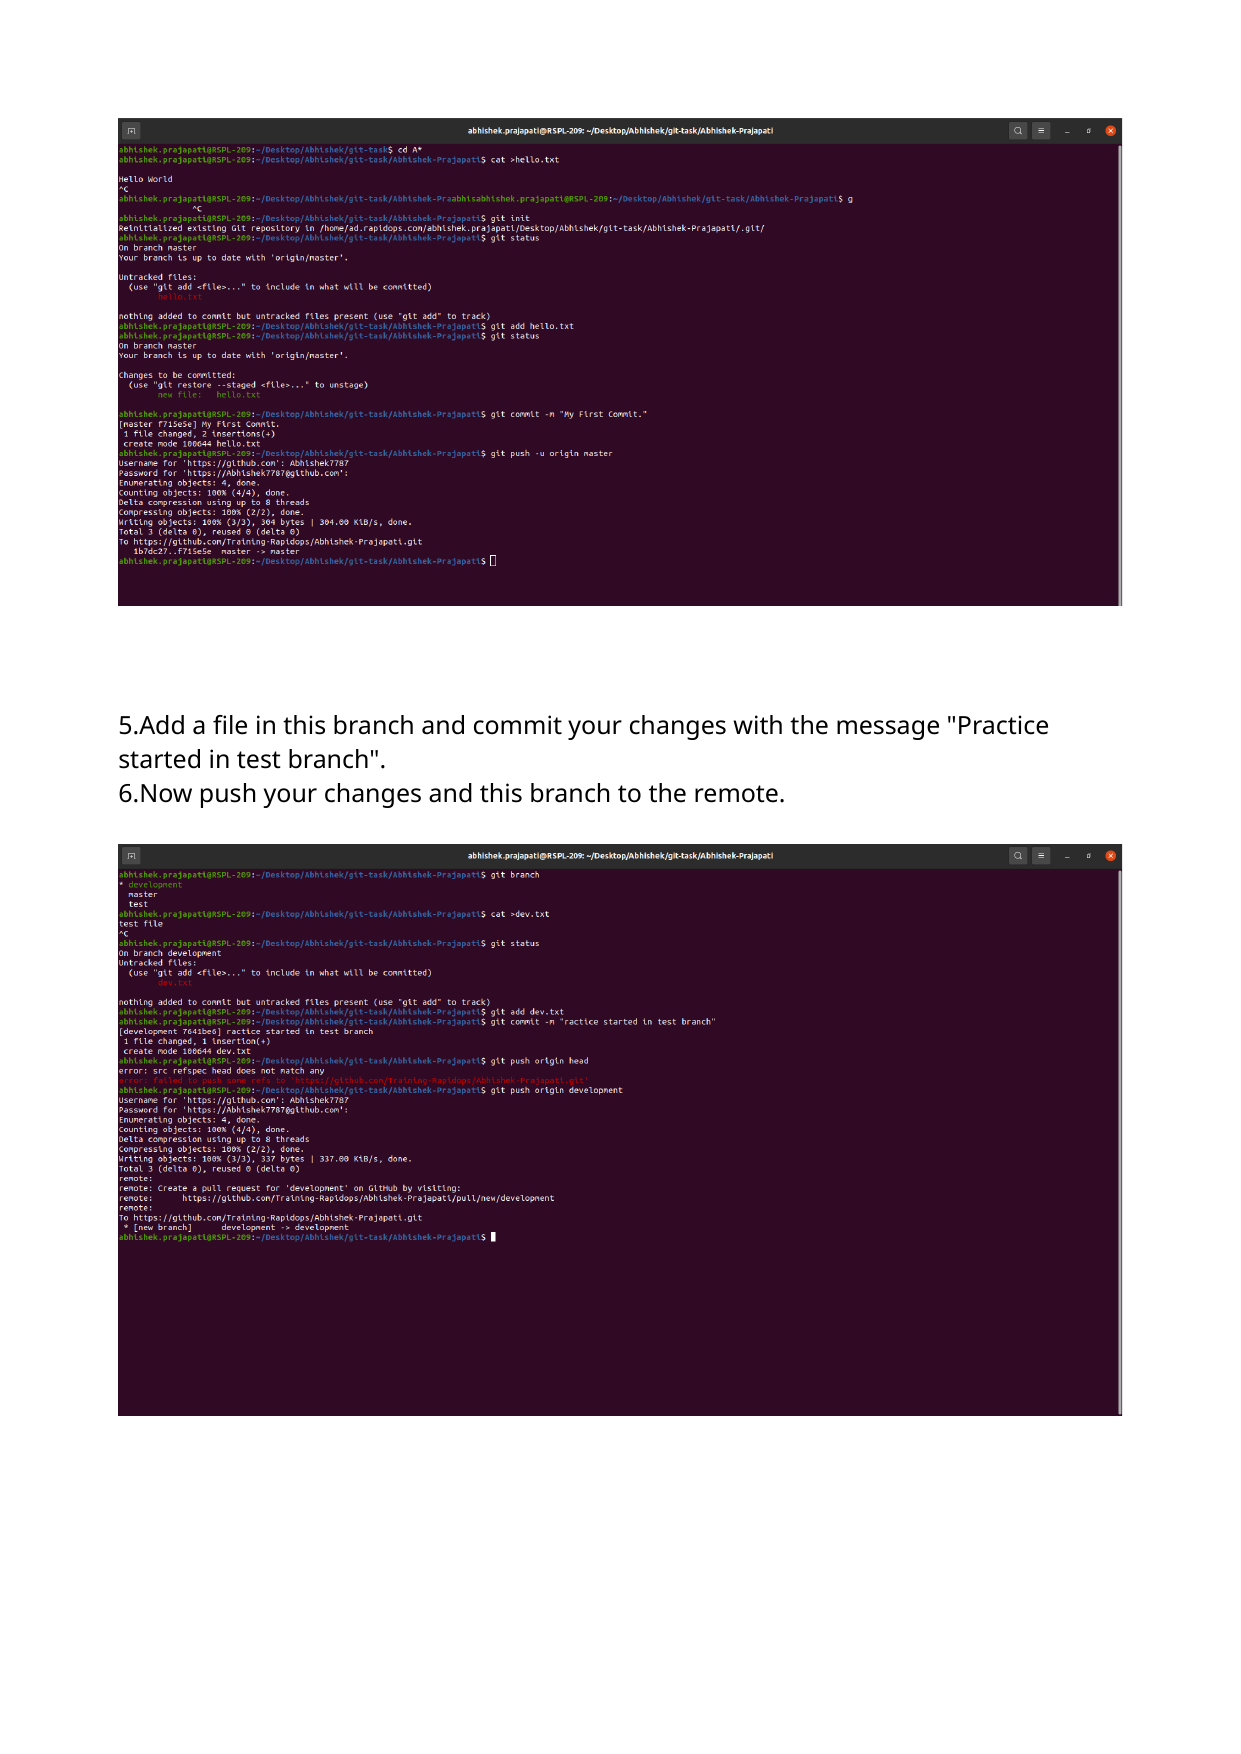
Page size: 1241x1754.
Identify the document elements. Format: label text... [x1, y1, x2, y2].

picture [118, 844, 1123, 1416]
text 5.Add a file in this branch and commit your changes with the message "Practice started in test branch". [118, 708, 1122, 776]
picture [118, 118, 1123, 606]
text 6.Now push your changes and this branch to the remote. [118, 776, 1122, 810]
